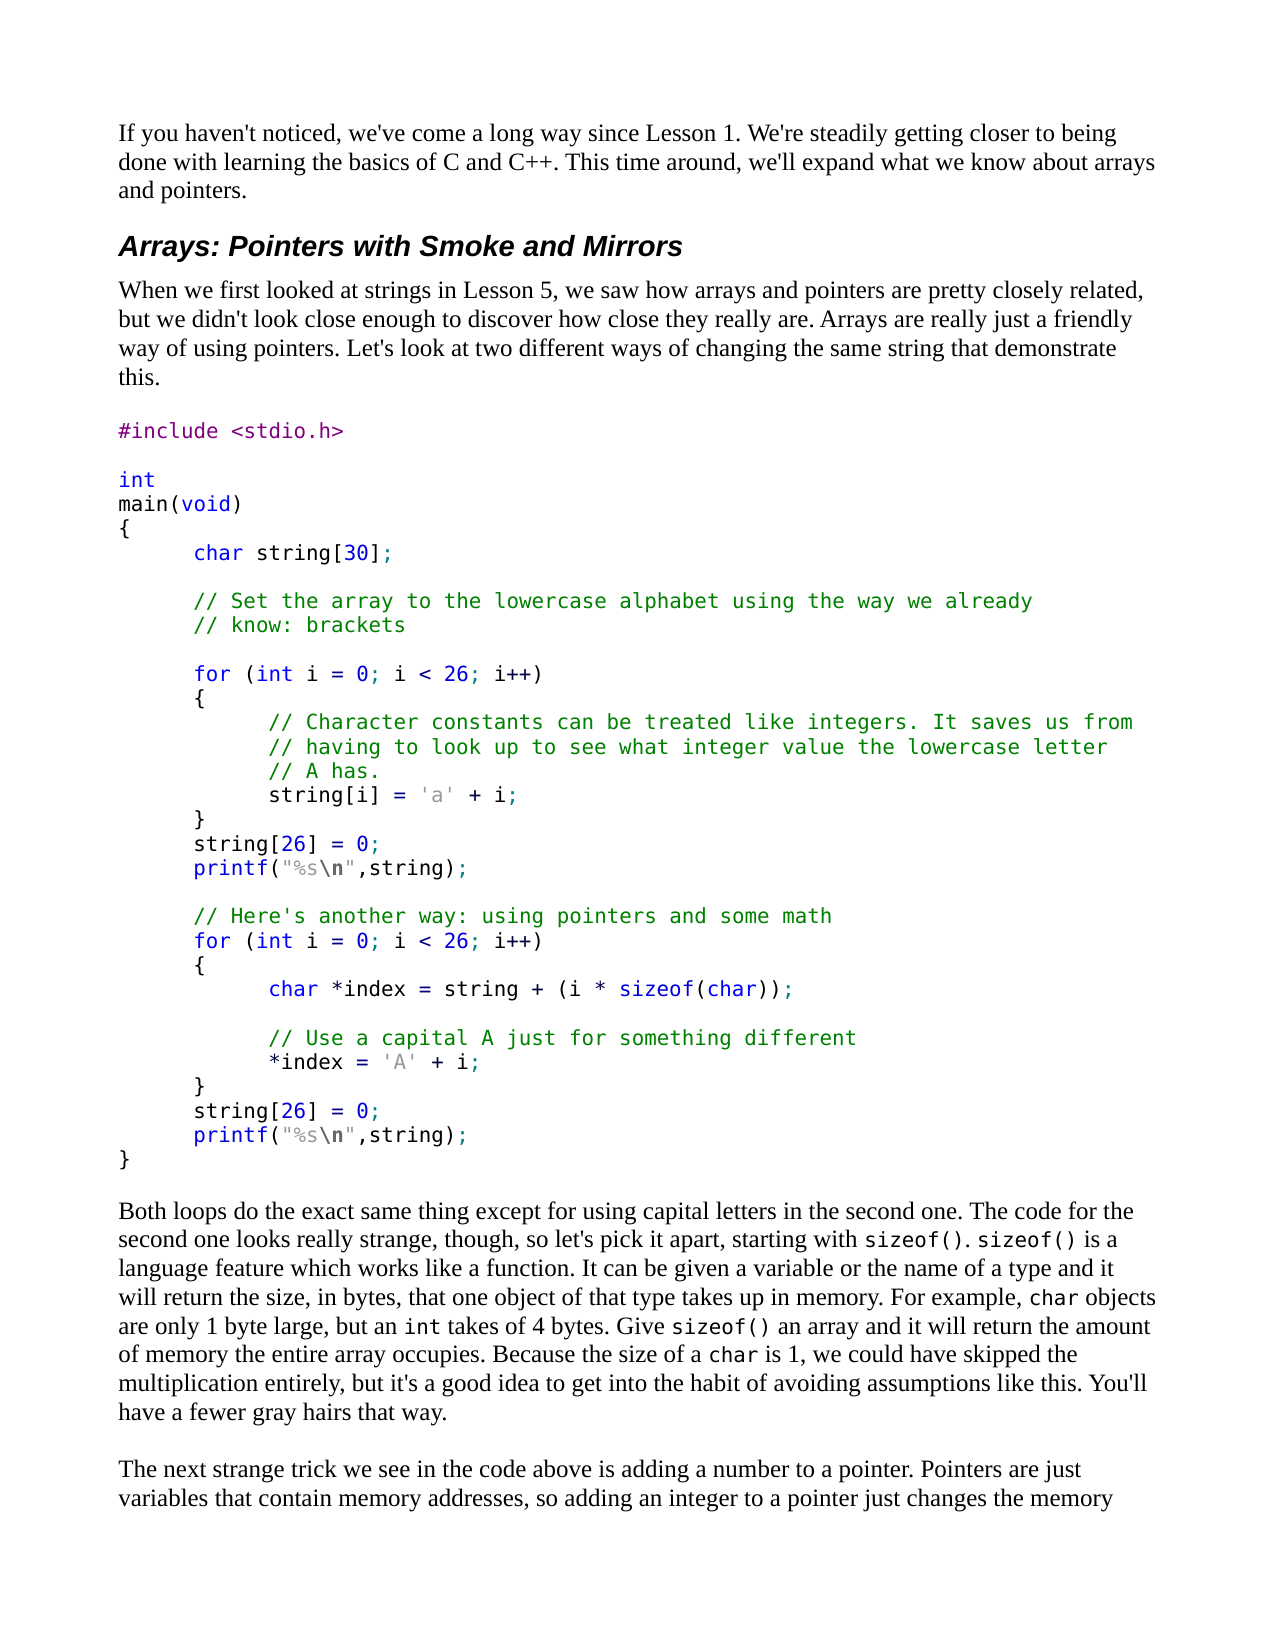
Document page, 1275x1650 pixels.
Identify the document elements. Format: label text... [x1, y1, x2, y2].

subtitle Arrays: Pointers with Smoke and Mirrors [118, 229, 1157, 263]
text int [118, 468, 1157, 492]
text string[26] = 0; [118, 1099, 1157, 1123]
text // know: brackets [118, 613, 1157, 638]
text main(void) [118, 492, 1157, 516]
text #include <stdio.h> [118, 419, 1157, 443]
text for (int i = 0; i < 26; i++) [118, 662, 1157, 686]
text } [118, 1147, 1157, 1172]
text // Use a capital A just for something different [118, 1026, 1157, 1050]
text char *index = string + (i * sizeof(char)); [118, 977, 1157, 1002]
text // Set the array to the lowercase alphabet using the way we already [118, 589, 1157, 613]
text // having to look up to see what integer value the lowercase letter [118, 735, 1157, 759]
text printf("%s\n",string); [118, 1123, 1157, 1147]
text for (int i = 0; i < 26; i++) [118, 929, 1157, 953]
text // A has. [118, 759, 1157, 783]
text // Here's another way: using pointers and some math [118, 904, 1157, 929]
text If you haven't noticed, we've come a long way since Lesson 1. We're steadily getting closer to being done with learning the basics of C and C++. This time around, we'll expand what we know about arrays and pointers. [118, 118, 1157, 204]
text { [118, 516, 1157, 541]
text { [118, 686, 1157, 710]
text Both loops do the exact same thing except for using capital letters in the second one. The code for the second one looks really strange, though, so let's pick it apart, starting with sizeof(). sizeof() is a language feature which works like a function. It can be given a variable or the name of a type and it will return the size, in bytes, that one object of that type takes up in memory. For example, char objects are only 1 byte large, but an int takes of 4 bytes. Give sizeof() an array and it will return the amount of memory the entire array occupies. Because the size of a char is 1, we could have skipped the multiplication entirely, but it's a good idea to get into the habit of avoiding assumptions like this. You'll have a fewer gray hairs that way. [118, 1196, 1157, 1426]
text *index = 'A' + i; [118, 1050, 1157, 1074]
text printf("%s\n",string); [118, 856, 1157, 880]
text string[26] = 0; [118, 832, 1157, 856]
text // Character constants can be treated like integers. It saves us from [118, 710, 1157, 735]
text The next strange trick we see in the code above is adding a number to a pointer. Pointers are just variables that contain memory addresses, so adding an integer to a pointer just changes the memory [118, 1454, 1157, 1512]
text } [118, 807, 1157, 832]
text { [118, 953, 1157, 977]
text } [118, 1074, 1157, 1099]
text char string[30]; [118, 541, 1157, 565]
text When we first looked at strings in Lesson 5, we saw how arrays and pointers are pretty closely related, but we didn't look close enough to discover how close they really are. Arrays are really just a friendly way of using pointers. Let's look at two different ways of changing the same string that demonstrate this. [118, 275, 1157, 390]
text string[i] = 'a' + i; [118, 783, 1157, 807]
